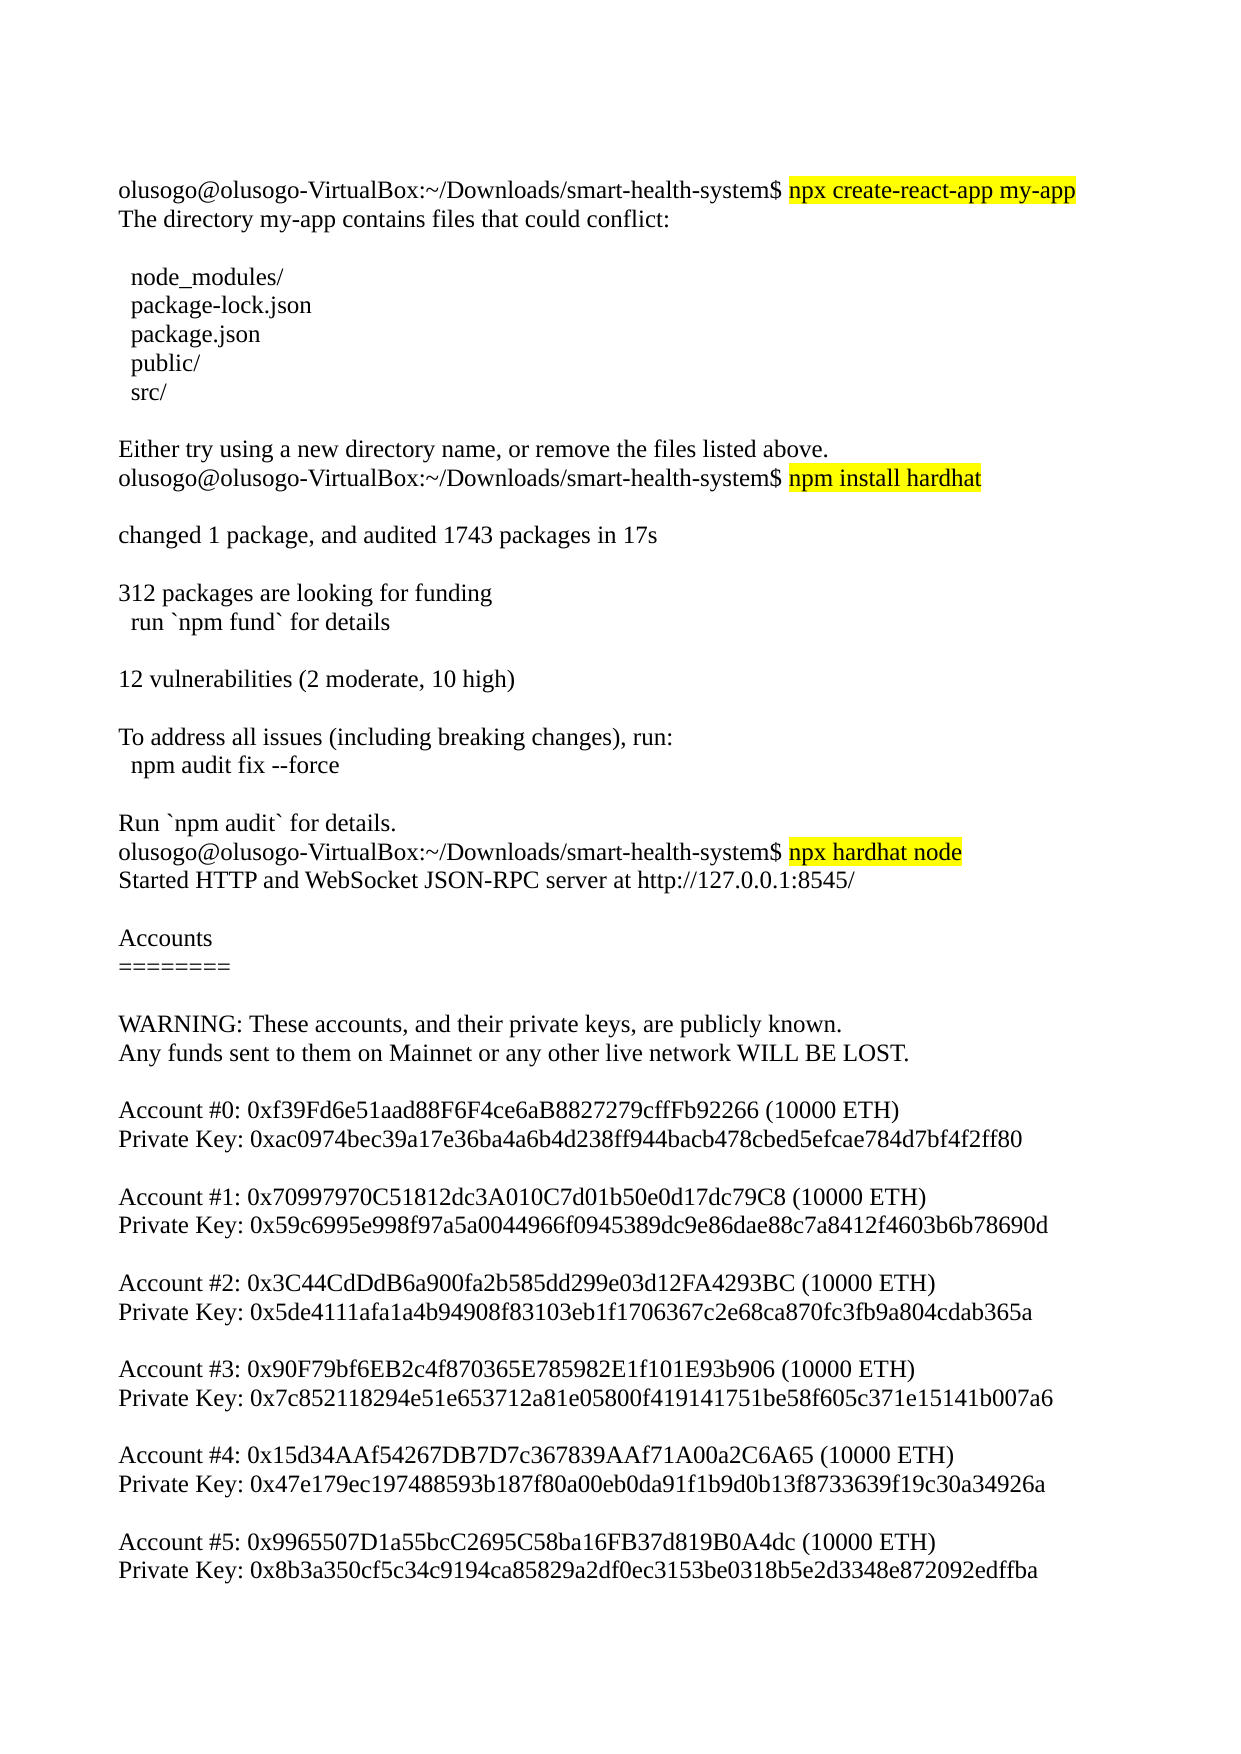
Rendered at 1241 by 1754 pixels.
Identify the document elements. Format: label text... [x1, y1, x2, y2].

text Account #0: 0xf39Fd6e51aad88F6F4ce6aB8827279cffFb92266 (10000 ETH) [118, 1096, 1122, 1124]
text package-lock.json [118, 291, 1122, 319]
text Private Key: 0x47e179ec197488593b187f80a00eb0da91f1b9d0b13f8733639f19c30a34926a [118, 1469, 1122, 1498]
text src/ [118, 377, 1122, 406]
text Either try using a new directory name, or remove the files listed above. [118, 434, 1122, 463]
text Private Key: 0x7c852118294e51e653712a81e05800f419141751be58f605c371e15141b007a6 [118, 1383, 1122, 1412]
text Account #2: 0x3C44CdDdB6a900fa2b585dd299e03d12FA4293BC (10000 ETH) [118, 1268, 1122, 1297]
text Account #1: 0x70997970C51812dc3A010C7d01b50e0d17dc79C8 (10000 ETH) [118, 1182, 1122, 1211]
text Account #5: 0x9965507D1a55bcC2695C58ba16FB37d819B0A4dc (10000 ETH) [118, 1527, 1122, 1556]
text Private Key: 0xac0974bec39a17e36ba4a6b4d238ff944bacb478cbed5efcae784d7bf4f2ff80 [118, 1124, 1122, 1153]
text Account #3: 0x90F79bf6EB2c4f870365E785982E1f101E93b906 (10000 ETH) [118, 1354, 1122, 1383]
text package.json [118, 319, 1122, 348]
text Accounts [118, 923, 1122, 952]
text Run `npm audit` for details. [118, 808, 1122, 837]
text 12 vulnerabilities (2 moderate, 10 high) [118, 664, 1122, 693]
text olusogo@olusogo-VirtualBox:~/Downloads/smart-health-system$ npx create-react-app my-app [118, 176, 1122, 204]
text node_modules/ [118, 262, 1122, 291]
text olusogo@olusogo-VirtualBox:~/Downloads/smart-health-system$ npm install hardhat [118, 463, 1122, 492]
text run `npm fund` for details [118, 607, 1122, 636]
text olusogo@olusogo-VirtualBox:~/Downloads/smart-health-system$ npx hardhat node [118, 837, 1122, 866]
text The directory my-app contains files that could conflict: [118, 204, 1122, 233]
text To address all issues (including breaking changes), run: [118, 722, 1122, 751]
text Private Key: 0x8b3a350cf5c34c9194ca85829a2df0ec3153be0318b5e2d3348e872092edffba [118, 1556, 1122, 1584]
text public/ [118, 348, 1122, 377]
text 312 packages are looking for funding [118, 578, 1122, 607]
text Private Key: 0x59c6995e998f97a5a0044966f0945389dc9e86dae88c7a8412f4603b6b78690d [118, 1211, 1122, 1239]
text ======== [118, 952, 1122, 981]
text npm audit fix --force [118, 751, 1122, 779]
text changed 1 package, and audited 1743 packages in 17s [118, 521, 1122, 549]
text Started HTTP and WebSocket JSON-RPC server at http://127.0.0.1:8545/ [118, 866, 1122, 894]
text Any funds sent to them on Mainnet or any other live network WILL BE LOST. [118, 1038, 1122, 1067]
text Private Key: 0x5de4111afa1a4b94908f83103eb1f1706367c2e68ca870fc3fb9a804cdab365a [118, 1297, 1122, 1326]
text WARNING: These accounts, and their private keys, are publicly known. [118, 1009, 1122, 1038]
text Account #4: 0x15d34AAf54267DB7D7c367839AAf71A00a2C6A65 (10000 ETH) [118, 1441, 1122, 1469]
